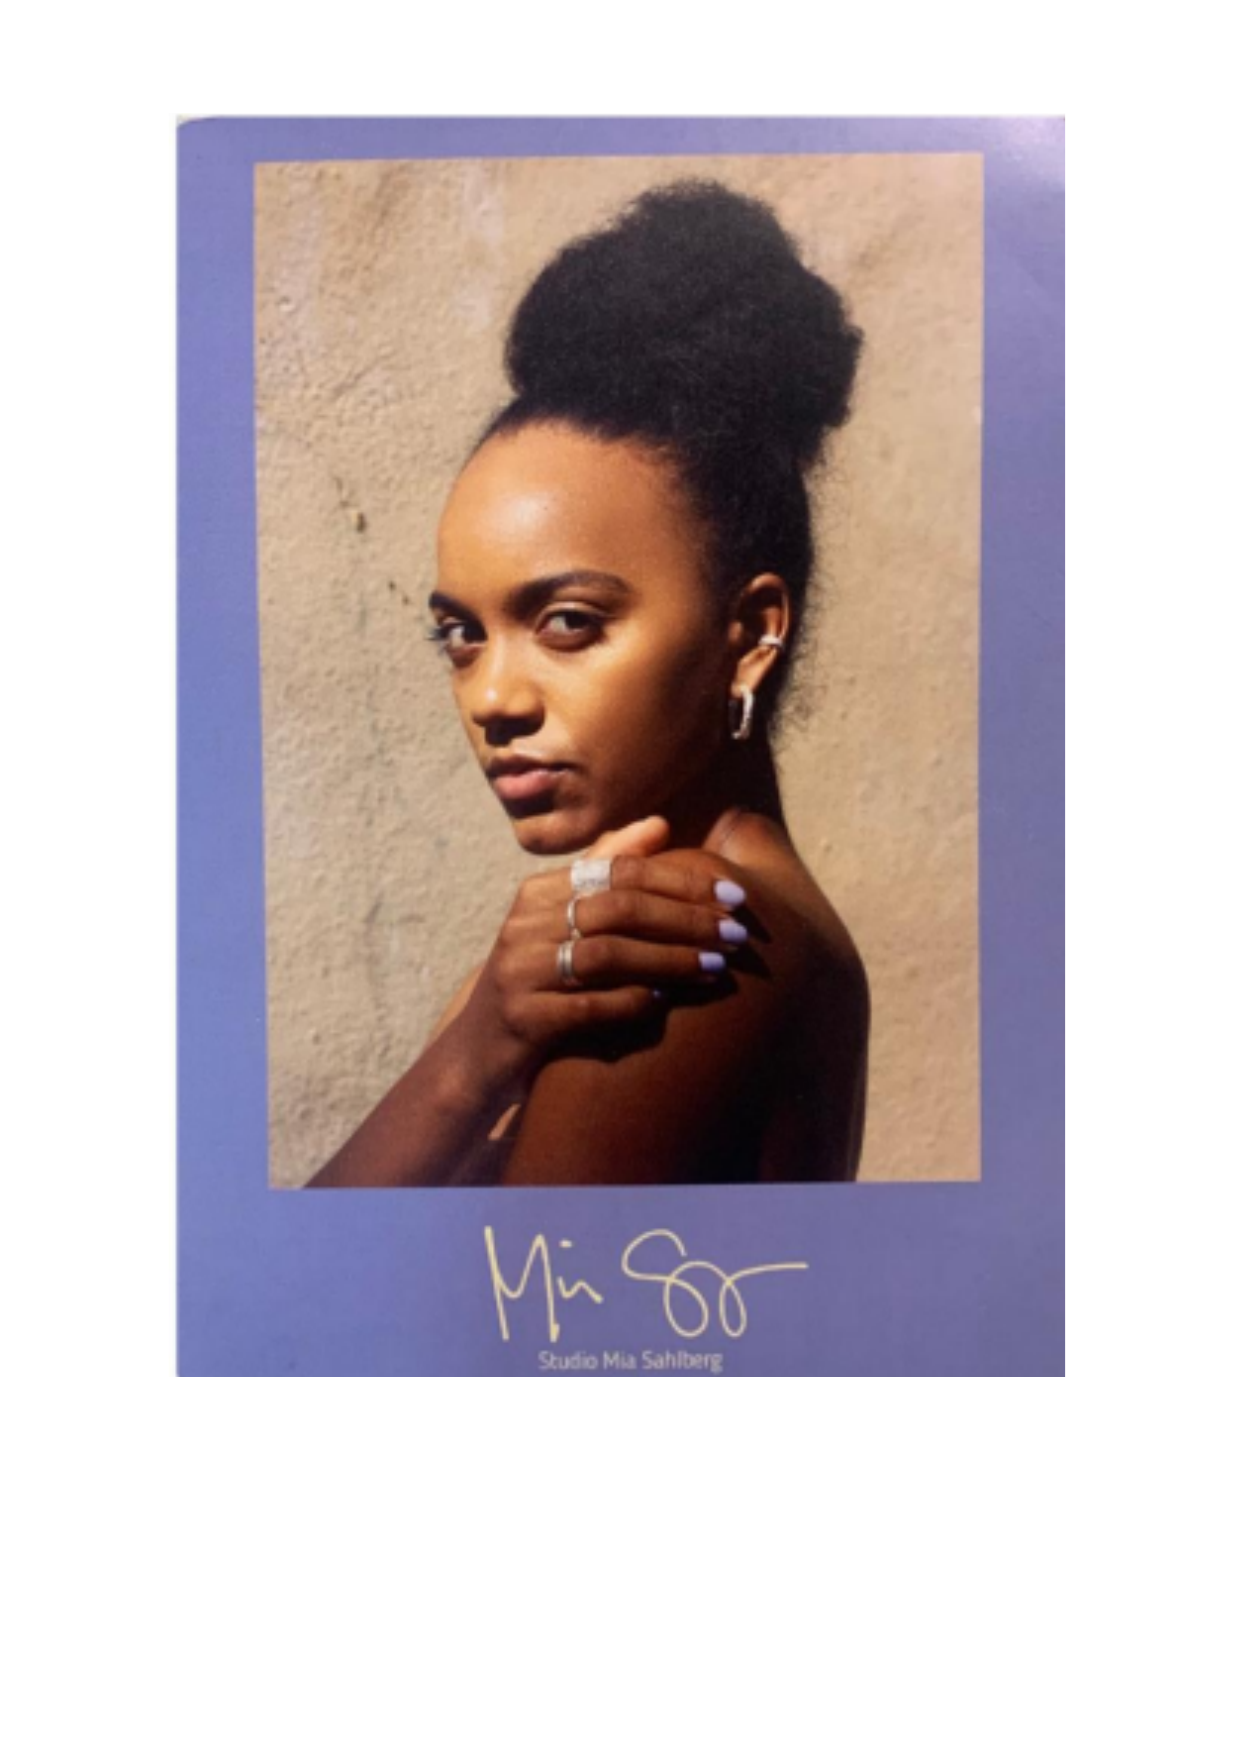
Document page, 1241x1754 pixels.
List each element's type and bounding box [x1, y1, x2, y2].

picture [677, 113, 1066, 1377]
